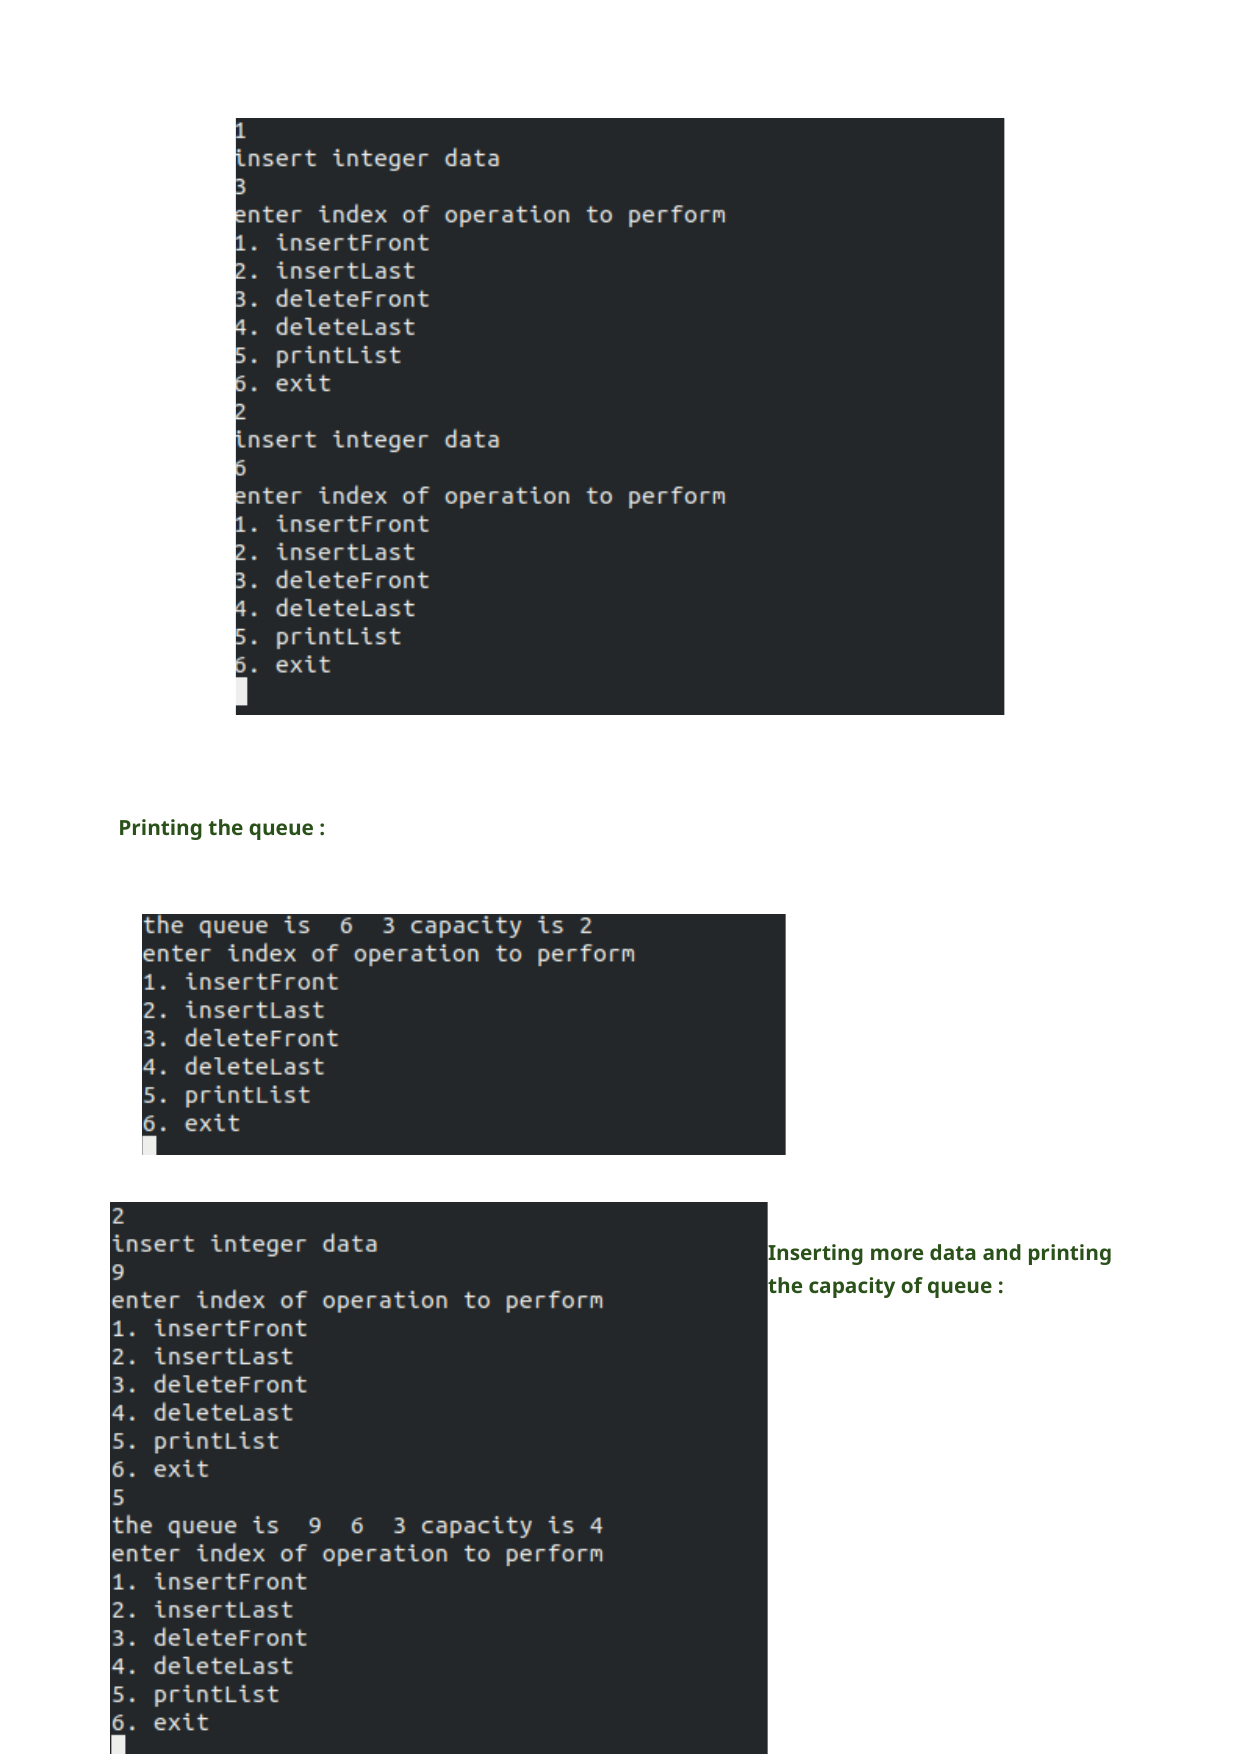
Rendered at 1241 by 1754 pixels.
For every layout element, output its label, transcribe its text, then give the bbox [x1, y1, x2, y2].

text Printing the queue : [118, 813, 1122, 842]
picture [235, 118, 1005, 715]
picture [142, 914, 786, 1155]
text Inserting more data and printing the capacity of queue : [768, 1238, 1122, 1299]
picture [110, 1202, 768, 1754]
